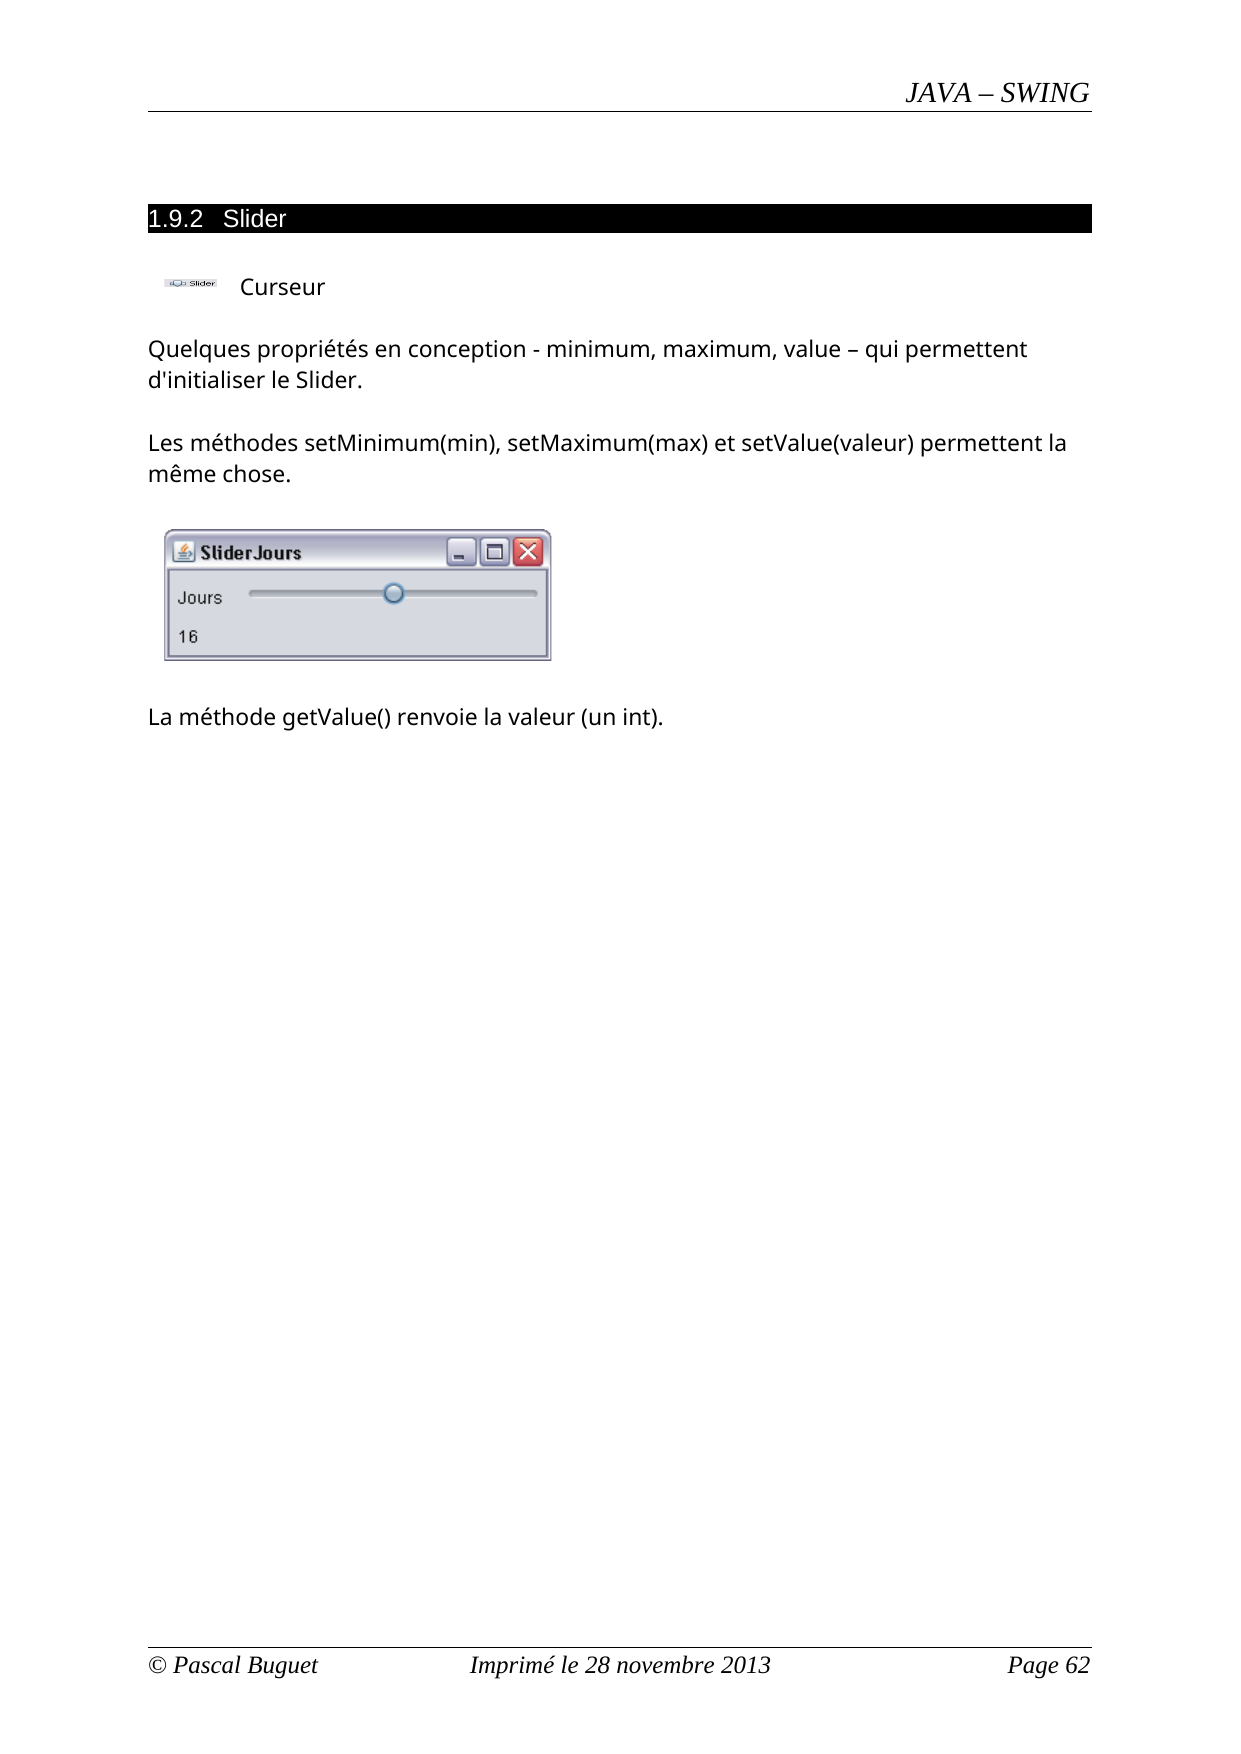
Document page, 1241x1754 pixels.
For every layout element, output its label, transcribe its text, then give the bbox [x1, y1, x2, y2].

text La méthode getValue() renvoie la valeur (un int). [148, 700, 1092, 732]
text Curseur [148, 270, 1092, 302]
picture [164, 529, 552, 661]
text Les méthodes setMinimum(min), setMaximum(max) et setValue(valeur) permettent la même chose. [148, 427, 1092, 489]
subtitle Slider [148, 204, 1092, 233]
text Quelques propriétés en conception - minimum, maximum, value – qui permettent d'initialiser le Slider. [148, 333, 1092, 396]
